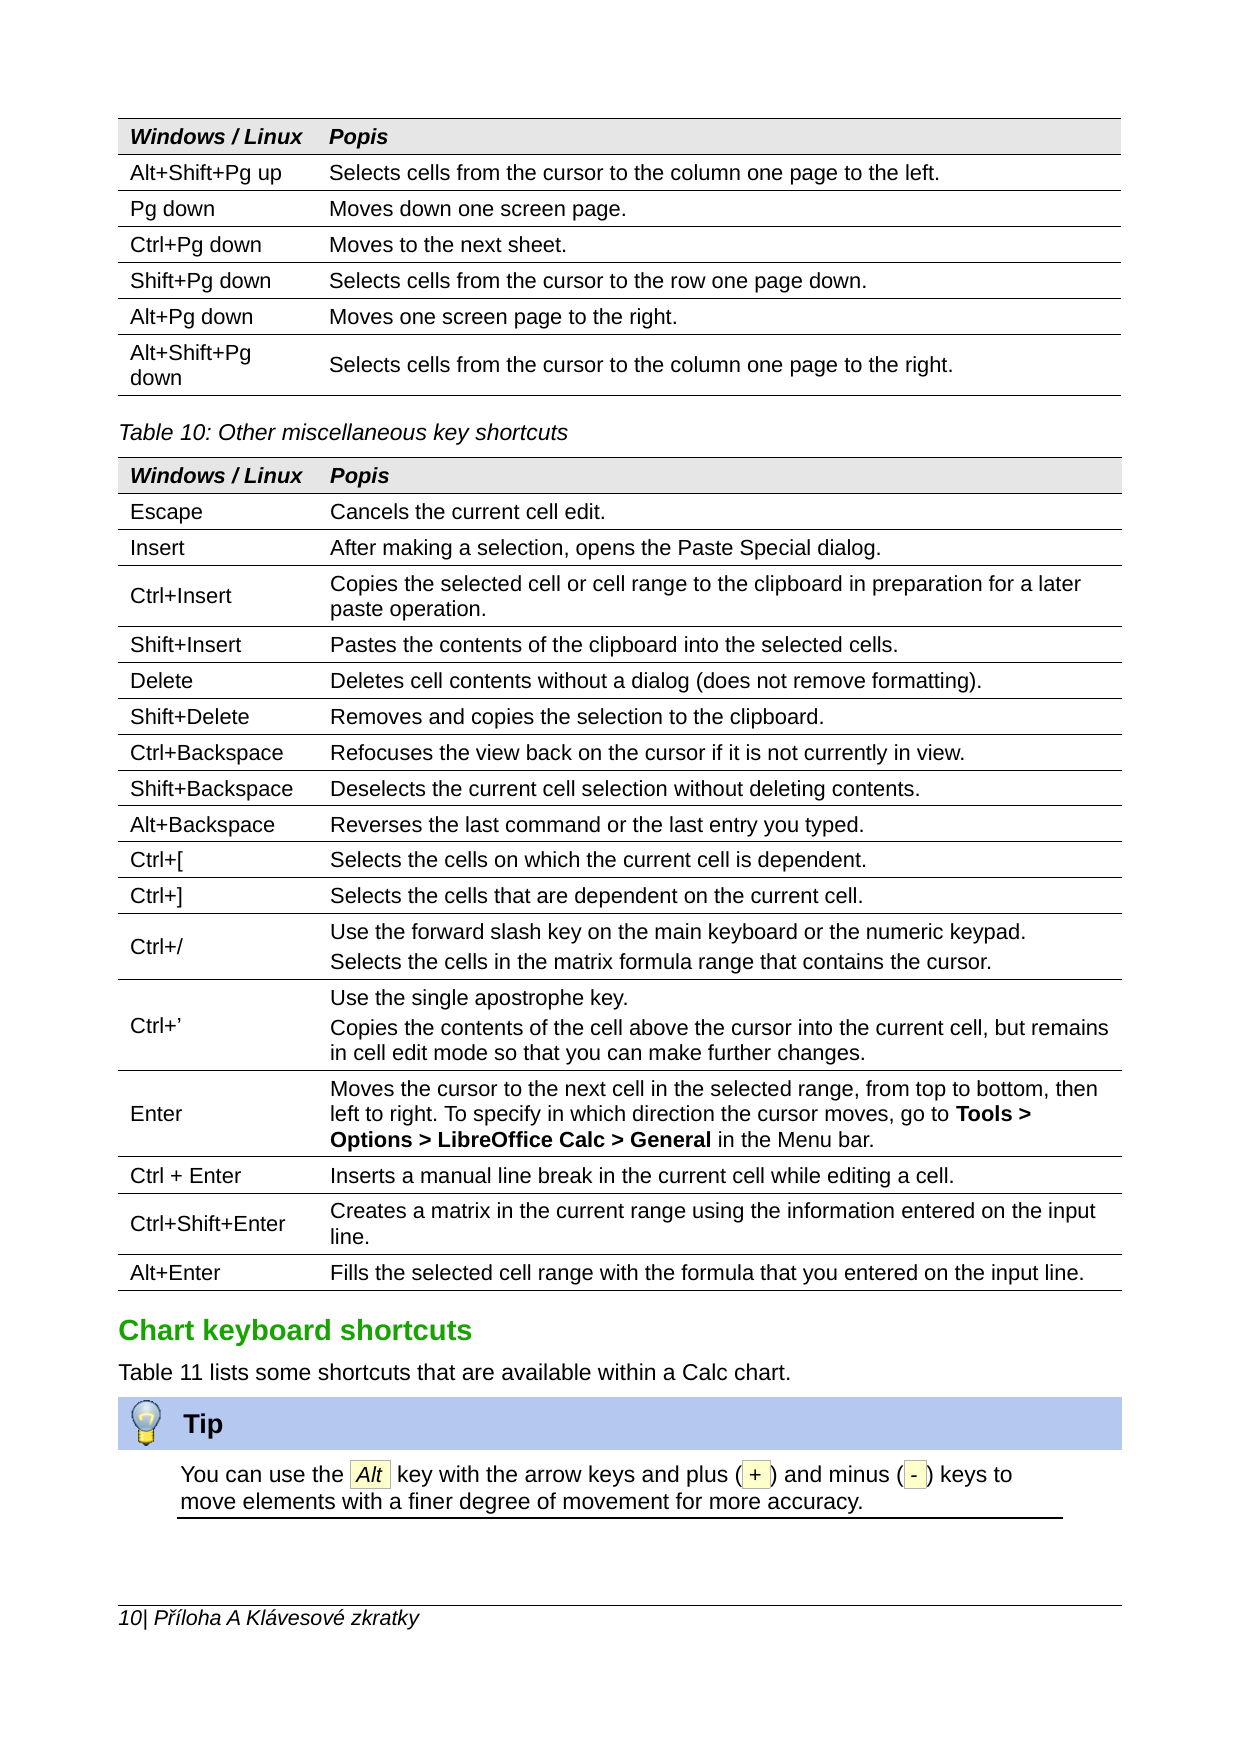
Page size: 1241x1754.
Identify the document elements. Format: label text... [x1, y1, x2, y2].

table_cell Selects the cells that are dependent on the current cell. [318, 878, 1122, 913]
table_cell Ctrl+Insert [118, 566, 318, 626]
table_cell Alt+Backspace [118, 806, 318, 841]
table_cell Ctrl+Backspace [118, 735, 318, 769]
table_cell Alt+Pg down [118, 299, 317, 334]
table_header Popis [317, 119, 1121, 154]
picture [119, 1398, 170, 1449]
table_cell Moves down one screen page. [317, 191, 1121, 226]
table_cell Copies the selected cell or cell range to the clipboard in preparation for a later paste operation. [318, 566, 1122, 626]
table_cell Alt+Enter [118, 1255, 318, 1289]
table_cell Ctrl+Shift+Enter [118, 1194, 318, 1253]
table_cell Shift+Insert [118, 627, 318, 662]
table_cell Selects cells from the cursor to the row one page down. [317, 263, 1121, 298]
table_cell Shift+Backspace [118, 771, 318, 805]
table_header Windows / Linux [118, 458, 318, 493]
subtitle Tip [118, 1397, 1122, 1450]
text You can use the Alt key with the arrow keys and plus (+) and minus (-) keys to move elements with a finer degree of movement for more accuracy. [177, 1457, 1063, 1517]
subtitle Chart keyboard shortcuts [118, 1313, 1122, 1347]
table_cell Ctrl+/ [118, 914, 318, 979]
table_cell Use the forward slash key on the main keyboard or the numeric keypad. Selects the cells in the matrix formula range that contains the cursor. [318, 914, 1122, 979]
table_cell Pg down [118, 191, 317, 226]
table_cell Pastes the contents of the clipboard into the selected cells. [318, 627, 1122, 662]
table_cell Inserts a manual line break in the current cell while editing a cell. [318, 1157, 1122, 1192]
table_cell Shift+Pg down [118, 263, 317, 298]
table_cell Deselects the current cell selection without deleting contents. [318, 771, 1122, 805]
table_cell Cancels the current cell edit. [318, 494, 1122, 529]
text Table 10: Other miscellaneous key shortcuts [118, 419, 1122, 445]
table_cell Insert [118, 530, 318, 564]
table_cell Ctrl + Enter [118, 1157, 318, 1192]
table_cell Deletes cell contents without a dialog (does not remove formatting). [318, 663, 1122, 698]
table_cell Refocuses the view back on the cursor if it is not currently in view. [318, 735, 1122, 769]
table_cell Ctrl+] [118, 878, 318, 913]
table_cell Moves one screen page to the right. [317, 299, 1121, 334]
table_cell Ctrl+Pg down [118, 227, 317, 262]
table_cell Moves to the next sheet. [317, 227, 1121, 262]
table_cell Ctrl+[ [118, 842, 318, 877]
table_cell Creates a matrix in the current range using the information entered on the input line. [318, 1194, 1122, 1253]
table_header Popis [318, 458, 1122, 493]
table_cell Moves the cursor to the next cell in the selected range, from top to bottom, then left to right. To specify in which direction the cursor moves, go to Tools > Options > LibreOffice Calc > General in the Menu bar. [318, 1071, 1122, 1156]
table_cell Shift+Delete [118, 699, 318, 733]
table_cell Ctrl+’ [118, 980, 318, 1070]
table_cell Alt+Shift+Pg down [118, 335, 317, 395]
table_cell Reverses the last command or the last entry you typed. [318, 806, 1122, 841]
table_cell Escape [118, 494, 318, 529]
table_header Windows / Linux [118, 119, 317, 154]
table_cell Fills the selected cell range with the formula that you entered on the input line. [318, 1255, 1122, 1289]
table_cell Enter [118, 1071, 318, 1156]
table_cell Use the single apostrophe key. Copies the contents of the cell above the cursor into the current cell, but remains in cell edit mode so that you can make further changes. [318, 980, 1122, 1070]
text Table 11 lists some shortcuts that are available within a Calc chart. [118, 1358, 1122, 1385]
table_cell Selects cells from the cursor to the column one page to the right. [317, 335, 1121, 395]
table_cell Removes and copies the selection to the clipboard. [318, 699, 1122, 733]
table_cell Alt+Shift+Pg up [118, 155, 317, 190]
table_cell After making a selection, opens the Paste Special dialog. [318, 530, 1122, 564]
table_cell Delete [118, 663, 318, 698]
table_cell Selects the cells on which the current cell is dependent. [318, 842, 1122, 877]
table_cell Selects cells from the cursor to the column one page to the left. [317, 155, 1121, 190]
